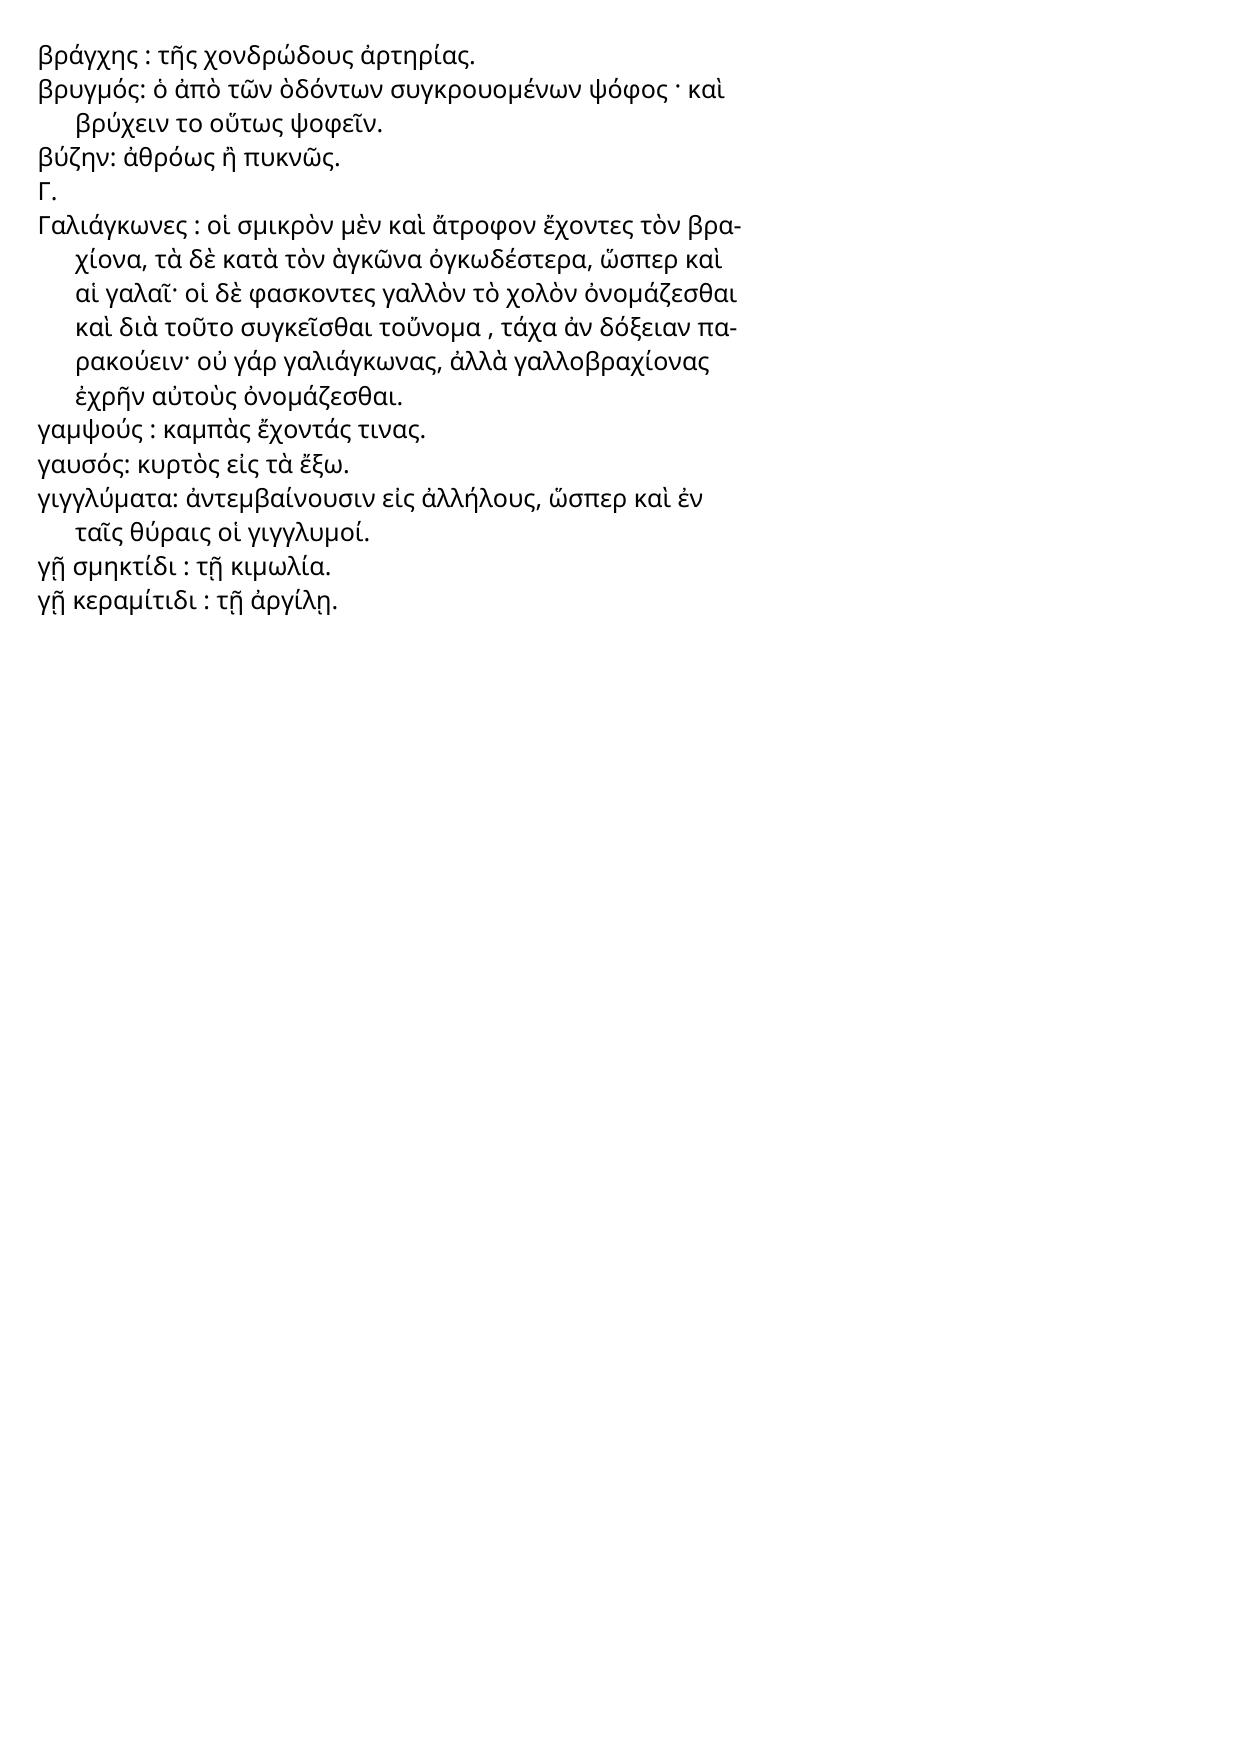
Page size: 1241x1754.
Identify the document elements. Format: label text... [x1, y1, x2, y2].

text Γ. [37, 174, 1203, 208]
text Γαλιάγκωνες : οἱ σμικρὸν μὲν καὶ ἄτροφον ἔχοντες τὸν βρα- χίονα, τὰ δὲ κατὰ τὸν ὰγκῶνα ὀγκωδέστερα, ὥσπερ καὶ αἱ γαλαῖ· οἱ δὲ φασκοντες γαλλὸν τὸ χολὸν ὀνομάζεσθαι καὶ διὰ τοῦτο συγκεῖσθαι τοὔνομα , τάχα ἀν δόξειαν πα- ρακούειν· οὐ γάρ γαλιάγκωνας, ἀλλὰ γαλλοβραχίονας ἐχρῆν αὐτοὺς ὀνομάζεσθαι. [37, 208, 1203, 412]
text βύζην: ἀθρόως ἢ πυκνῶς. [37, 140, 1203, 174]
text γῇ κεραμίτιδι : τῇ ἀργίλῃ. [37, 582, 1203, 617]
text γιγγλύματα: ἀντεμβαίνουσιν εἰς ἀλλήλους, ὥσπερ καὶ ἐν ταῖς θύραις οἱ γιγγλυμοί. [37, 480, 1203, 548]
text γαυσός: κυρτὸς εἰς τὰ ἔξω. [37, 446, 1203, 480]
text γαμψούς : καμπὰς ἔχοντάς τινας. [37, 412, 1203, 446]
text γῇ σμηκτίδι : τῇ κιμωλία. [37, 548, 1203, 582]
text βρυγμός: ὁ ἀπὸ τῶν ὸδόντων συγκρουομένων ψόφος · καὶ βρύχειν το οὕτως ψοφεῖν. [37, 72, 1203, 140]
text βράγχης : τῆς χονδρώδους ἀρτηρίας. [37, 37, 1203, 72]
